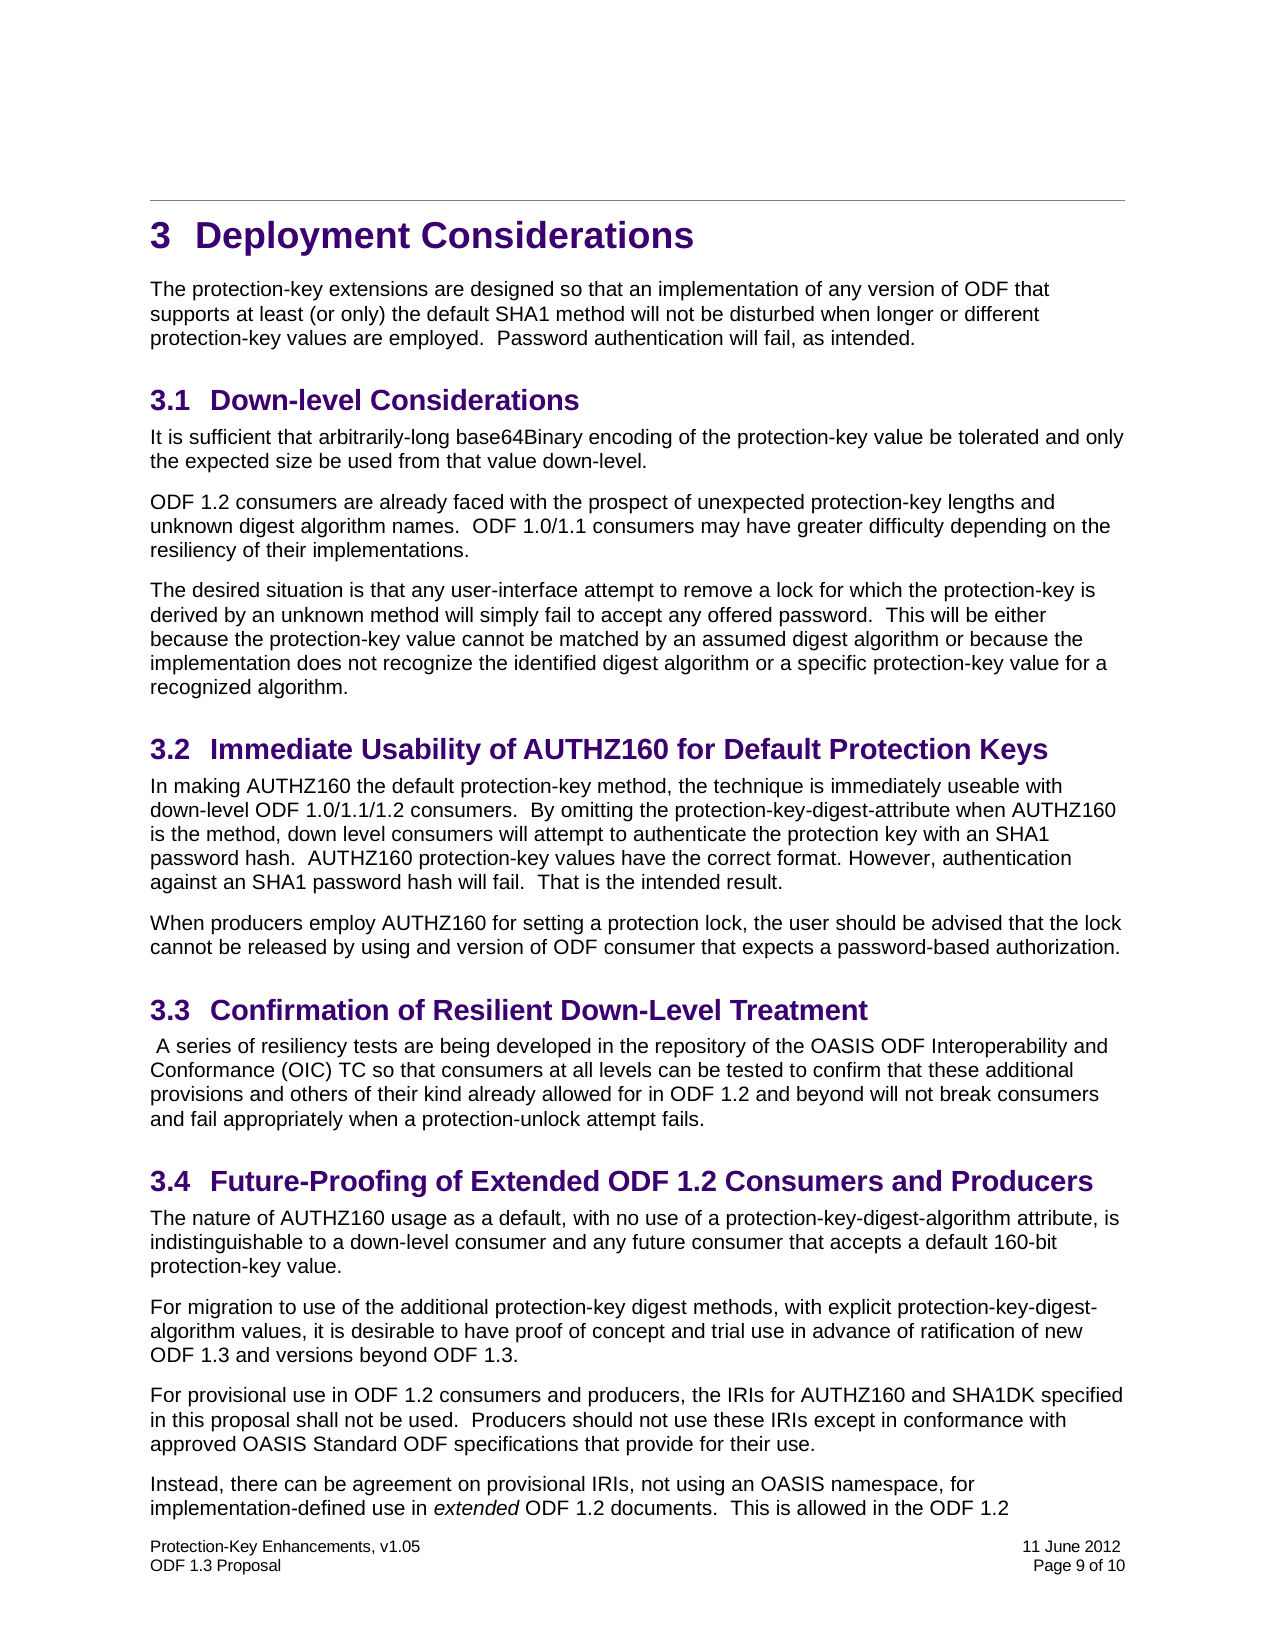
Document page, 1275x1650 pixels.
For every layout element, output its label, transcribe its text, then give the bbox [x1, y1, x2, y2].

subtitle Down-level Considerations [150, 383, 1125, 416]
text For migration to use of the additional protection-key digest methods, with explicit protection-key-digest-algorithm values, it is desirable to have proof of concept and trial use in advance of ratification of new ODF 1.3 and versions beyond ODF 1.3. [150, 1294, 1125, 1367]
text For provisional use in ODF 1.2 consumers and producers, the IRIs for AUTHZ160 and SHA1DK specified in this proposal shall not be used. Producers should not use these IRIs except in conformance with approved OASIS Standard ODF specifications that provide for their use. [150, 1383, 1125, 1456]
text A series of resiliency tests are being developed in the repository of the OASIS ODF Interoperability and Conformance (OIC) TC so that consumers at all levels can be tested to confirm that these additional provisions and others of their kind already allowed for in ODF 1.2 and beyond will not break consumers and fail appropriately when a protection-unlock attempt fails. [150, 1034, 1125, 1131]
subtitle Immediate Usability of AUTHZ160 for Default Protection Keys [150, 732, 1125, 766]
text ODF 1.2 consumers are already faced with the prospect of unexpected protection-key lengths and unknown digest algorithm names. ODF 1.0/1.1 consumers may have greater difficulty depending on the resiliency of their implementations. [150, 489, 1125, 562]
text The protection-key extensions are designed so that an implementation of any version of ODF that supports at least (or only) the default SHA1 method will not be disturbed when longer or different protection-key values are employed. Password authentication will fail, as intended. [150, 277, 1125, 349]
text The nature of AUTHZ160 usage as a default, with no use of a protection-key-digest-algorithm attribute, is indistinguishable to a down-level consumer and any future consumer that accepts a default 160-bit protection-key value. [150, 1206, 1125, 1278]
subtitle Future-Proofing of Extended ODF 1.2 Consumers and Producers [150, 1164, 1125, 1197]
text Instead, there can be agreement on provisional IRIs, not using an OASIS namespace, for implementation-defined use in extended ODF 1.2 documents. This is allowed in the ODF 1.2 [150, 1472, 1125, 1520]
text When producers employ AUTHZ160 for setting a protection lock, the user should be advised that the lock cannot be released by using and version of ODF consumer that expects a password-based authorization. [150, 911, 1125, 959]
text The desired situation is that any user-interface attempt to remove a lock for which the protection-key is derived by an unknown method will simply fail to accept any offered password. This will be either because the protection-key value cannot be matched by an assumed digest algorithm or because the implementation does not recognize the identified digest algorithm or a specific protection-key value for a recognized algorithm. [150, 578, 1125, 699]
text It is sufficient that arbitrarily-long base64Binary encoding of the protection-key value be tolerated and only the expected size be used from that value down-level. [150, 425, 1125, 473]
text In making AUTHZ160 the default protection-key method, the technique is immediately useable with down-level ODF 1.0/1.1/1.2 consumers. By omitting the protection-key-digest-attribute when AUTHZ160 is the method, down level consumers will attempt to authenticate the protection key with an SHA1 password hash. AUTHZ160 protection-key values have the correct format. However, authentication against an SHA1 password hash will fail. That is the intended result. [150, 774, 1125, 894]
subtitle Deployment Considerations [150, 201, 1125, 257]
subtitle Confirmation of Resilient Down-Level Treatment [150, 992, 1125, 1026]
